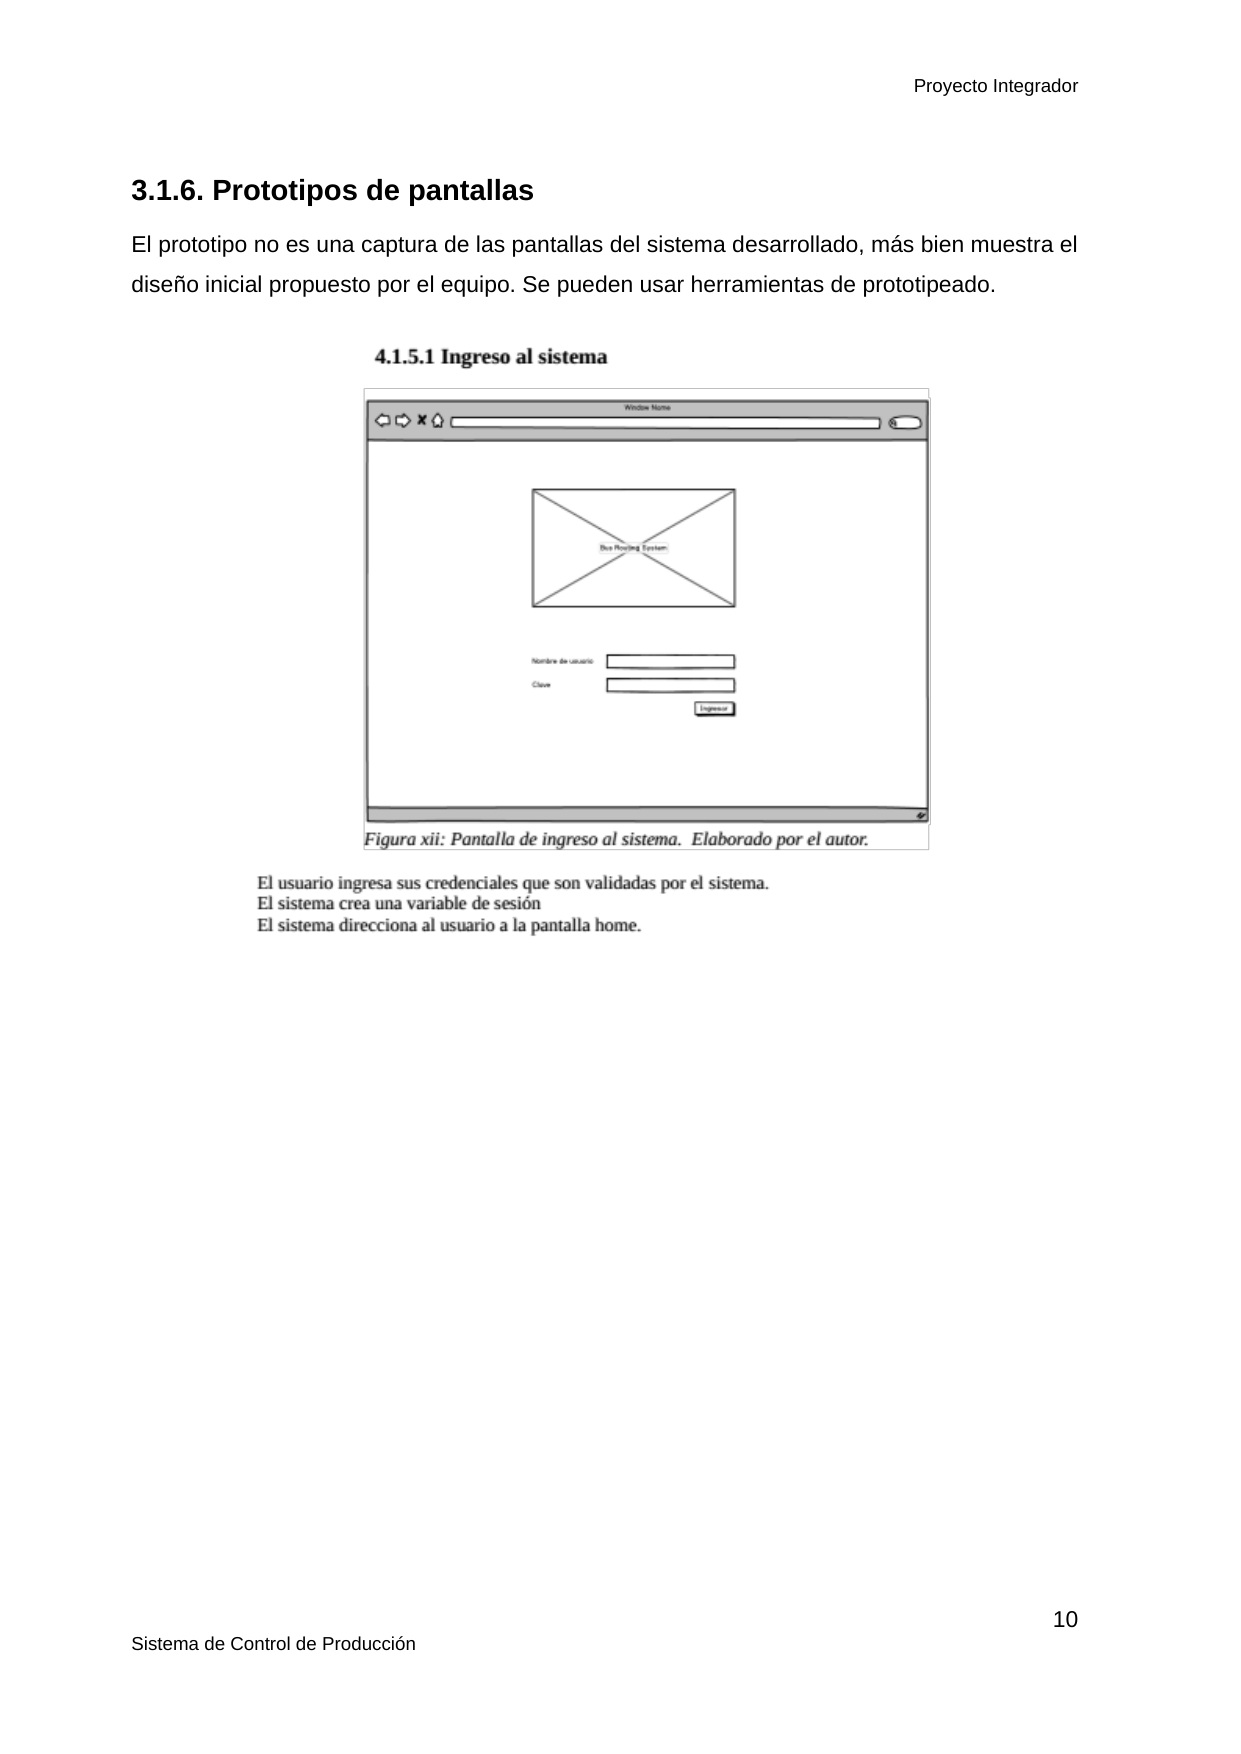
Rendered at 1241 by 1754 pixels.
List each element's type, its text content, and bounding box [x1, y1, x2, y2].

subtitle 3.1.6. Prototipos de pantallas [131, 173, 1078, 206]
text El prototipo no es una captura de las pantallas del sistema desarrollado, más bien muestra el diseño inicial propuesto por el equipo. Se pueden usar herramientas de prototipeado. [131, 231, 1078, 297]
picture [186, 331, 1023, 1008]
